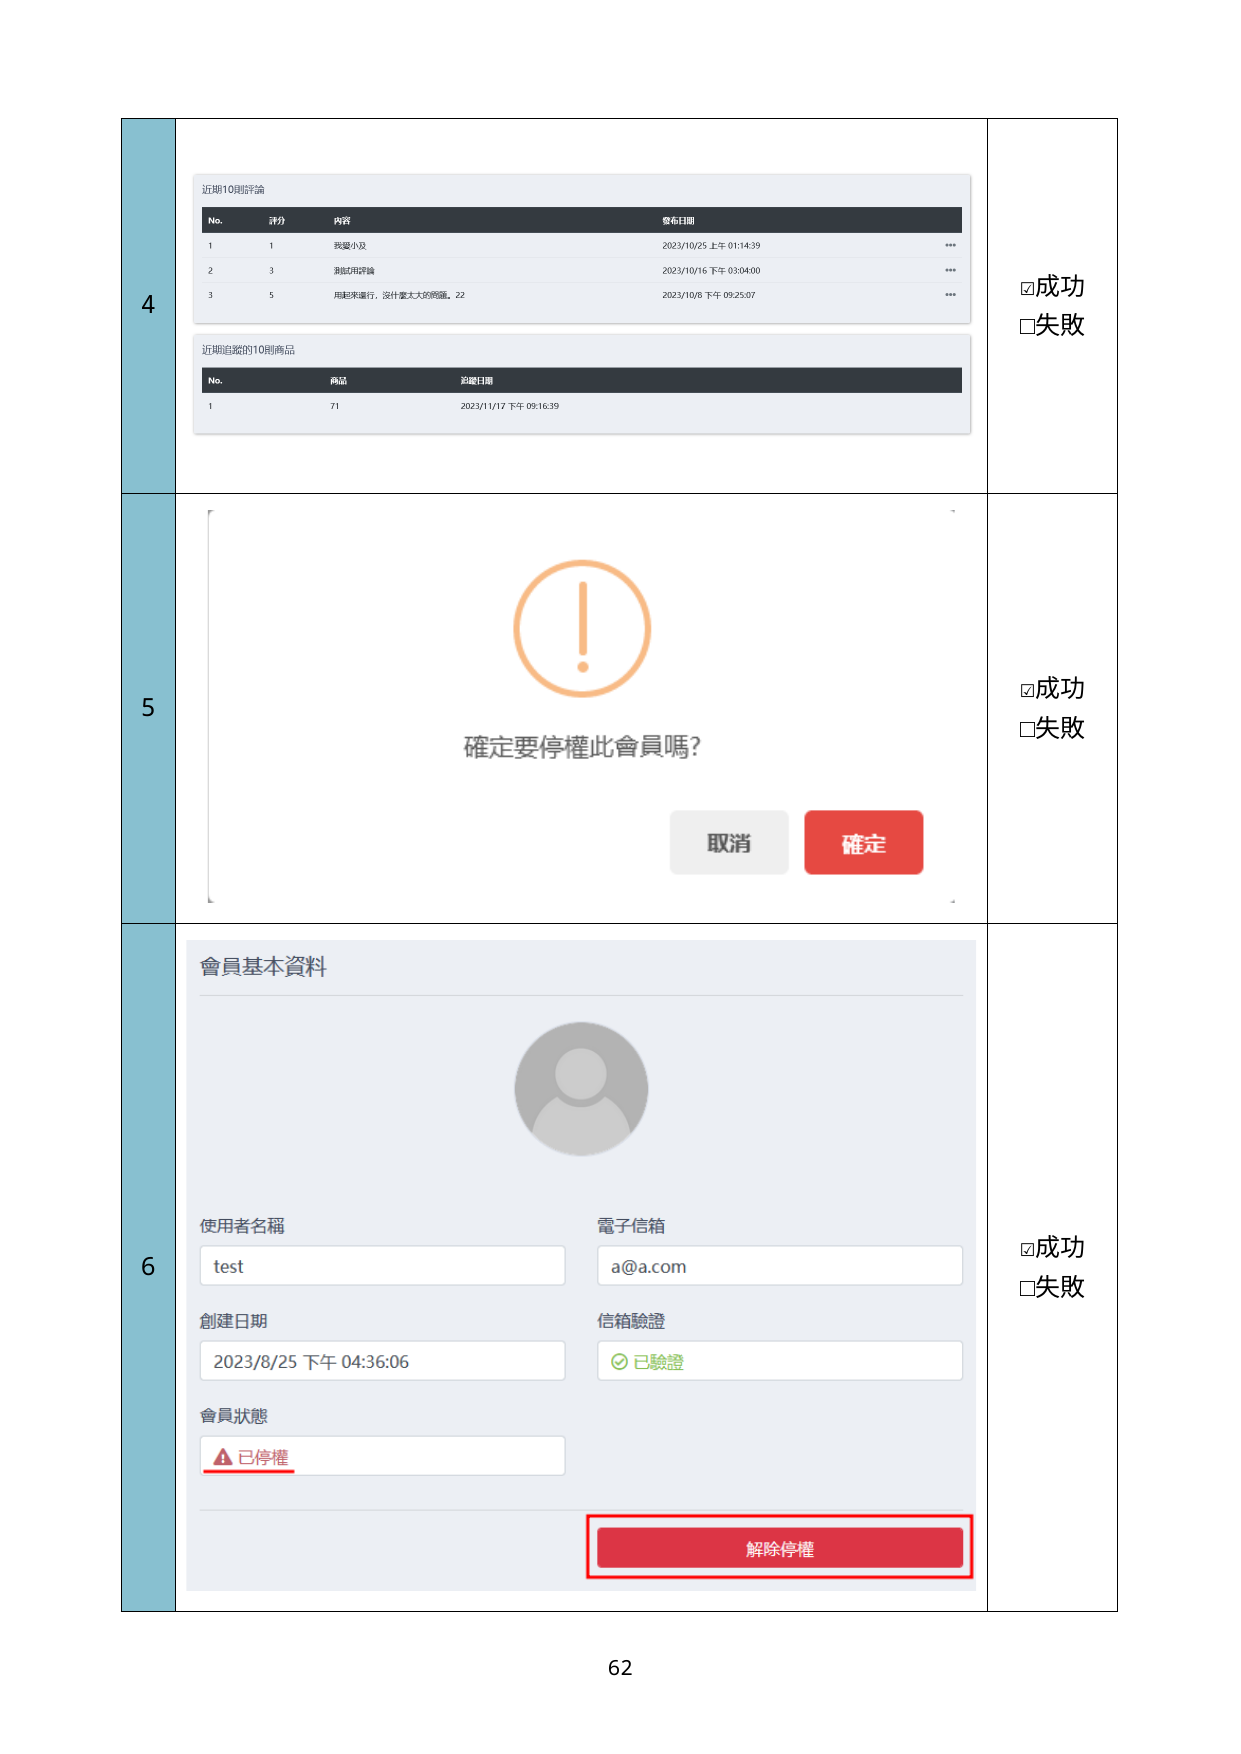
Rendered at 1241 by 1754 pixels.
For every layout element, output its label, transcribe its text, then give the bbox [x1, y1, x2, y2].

picture [207, 510, 955, 903]
table_cell [176, 494, 987, 923]
table_cell ☑成功 □失敗 [988, 924, 1117, 1611]
table_cell ☑成功 □失敗 [988, 494, 1117, 923]
table_cell 5 [122, 494, 175, 923]
table_cell 6 [122, 924, 175, 1611]
picture [186, 167, 977, 441]
picture [186, 940, 977, 1591]
table_cell [176, 924, 987, 1611]
table_cell 4 [122, 119, 175, 493]
table_cell ☑成功 □失敗 [988, 119, 1117, 493]
table_cell [176, 119, 987, 493]
